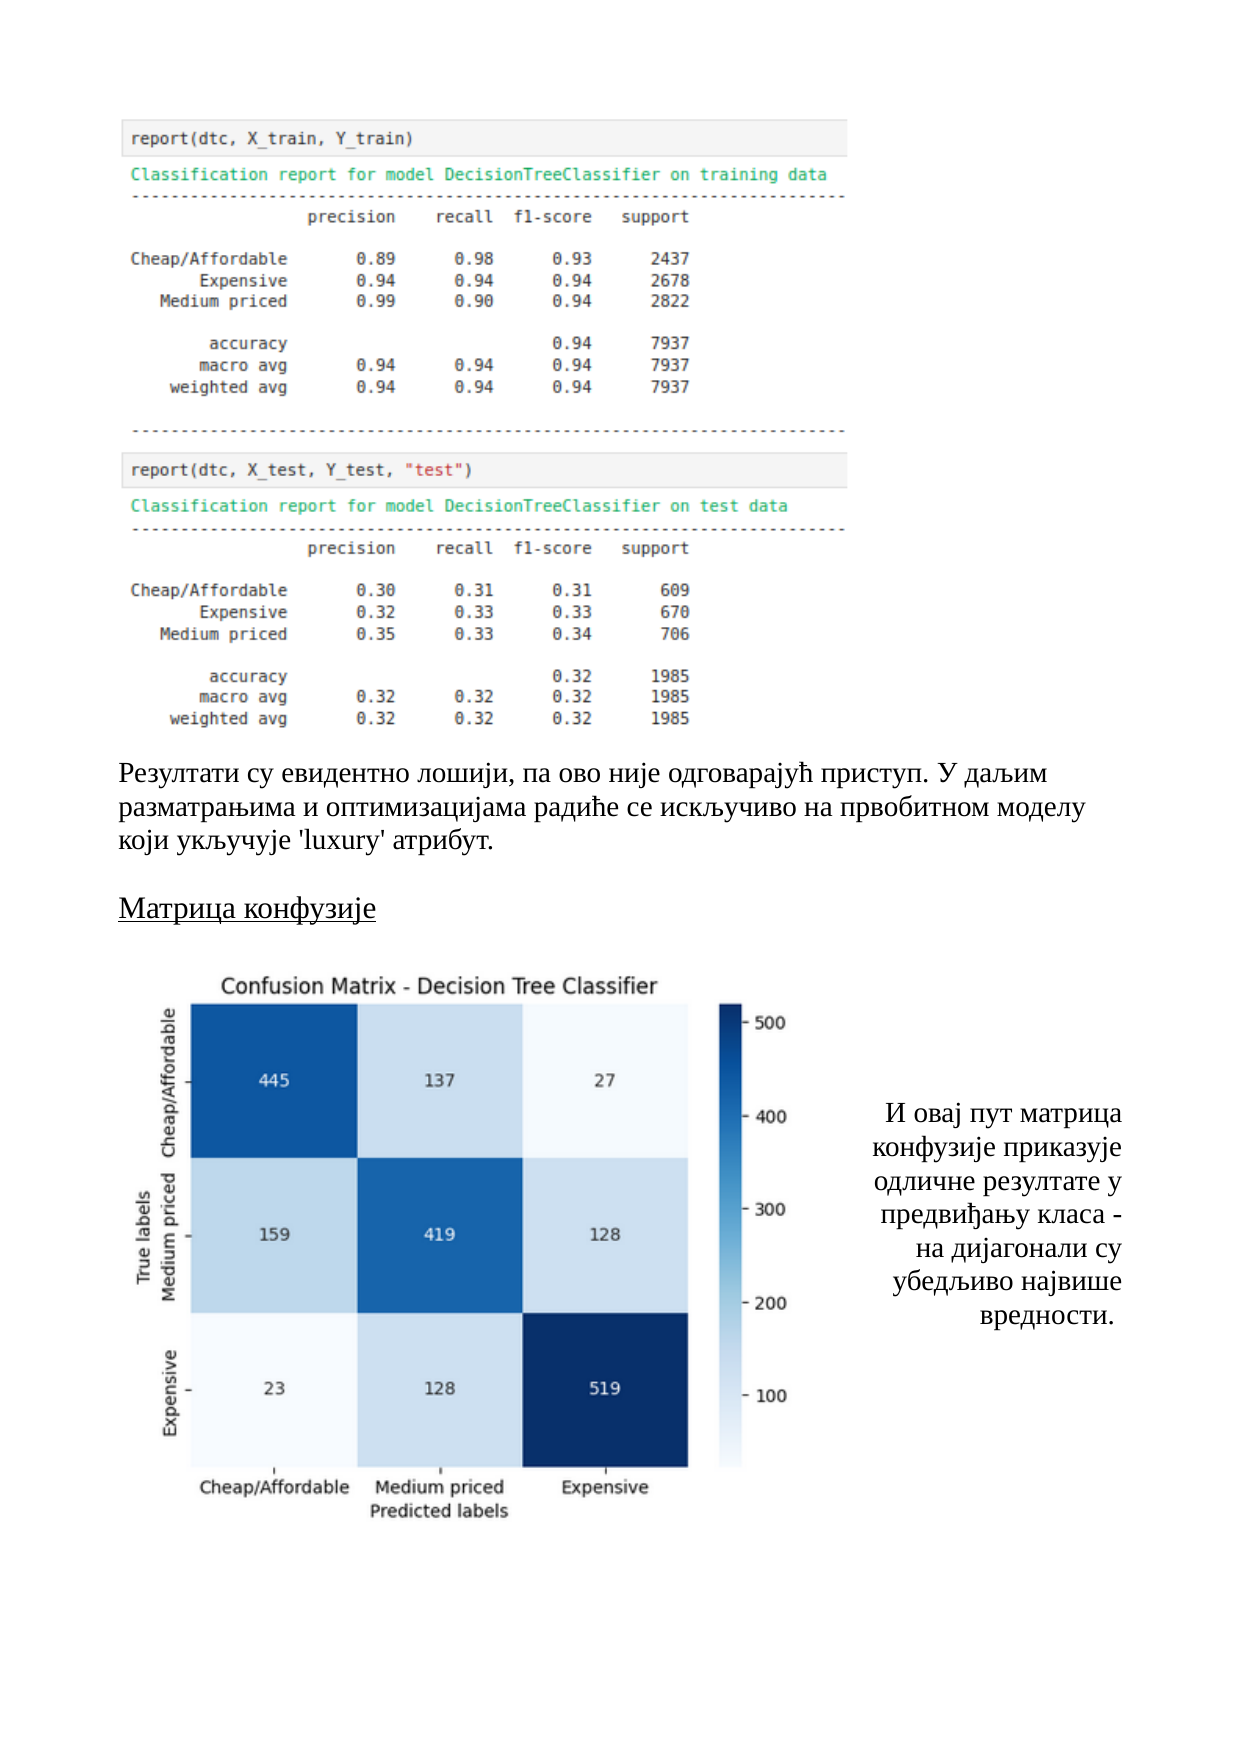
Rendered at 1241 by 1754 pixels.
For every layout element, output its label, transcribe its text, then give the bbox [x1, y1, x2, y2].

text Матрица конфузије [118, 889, 1122, 926]
text Резултати су евидентно лошији, па ово није одговарајућ приступ. У даљим разматрањима и оптимизацијама радиће се искључиво на првобитном моделу који укључује 'luxury' атрибут. [118, 755, 1122, 856]
picture [114, 118, 848, 748]
text И овај пут матрица конфузије приказује одличне резултате у предвиђању класа - на дијагонали су убедљиво највише вредности. [845, 961, 1122, 1330]
picture [117, 961, 845, 1540]
